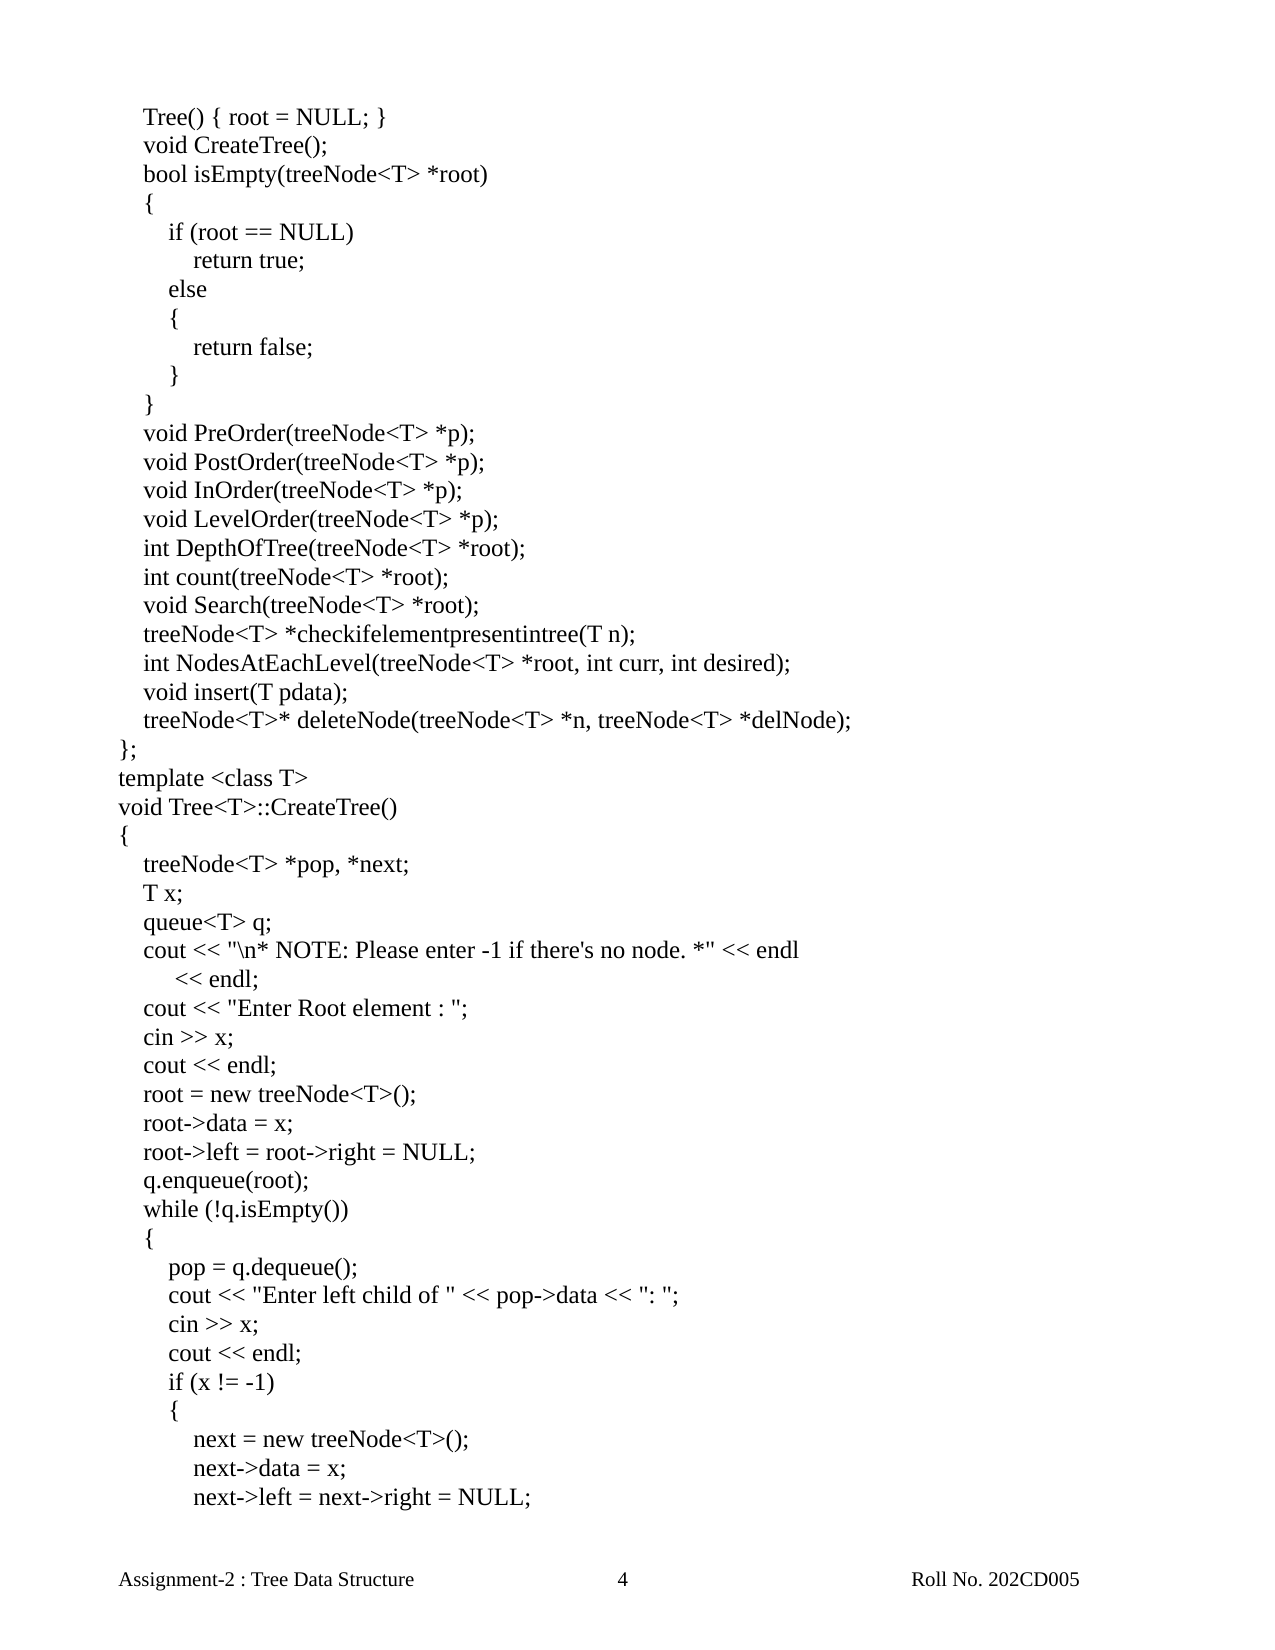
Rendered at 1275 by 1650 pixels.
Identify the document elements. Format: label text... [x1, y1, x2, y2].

text cout << "Enter Root element : "; [118, 993, 1157, 1022]
text if (root == NULL) [118, 217, 1157, 245]
text next = new treeNode<T>(); [118, 1424, 1157, 1453]
text void Tree<T>::CreateTree() [118, 792, 1157, 820]
text } [118, 389, 1157, 418]
text void PreOrder(treeNode<T> *p); [118, 418, 1157, 447]
text return false; [118, 332, 1157, 360]
text { [118, 188, 1157, 217]
text }; [118, 734, 1157, 763]
text int NodesAtEachLevel(treeNode<T> *root, int curr, int desired); [118, 648, 1157, 677]
text else [118, 274, 1157, 303]
text { [118, 303, 1157, 332]
text next->data = x; [118, 1453, 1157, 1482]
text if (x != -1) [118, 1367, 1157, 1395]
text int DepthOfTree(treeNode<T> *root); [118, 533, 1157, 562]
text root = new treeNode<T>(); [118, 1079, 1157, 1108]
text while (!q.isEmpty()) [118, 1194, 1157, 1223]
text << endl; [118, 964, 1157, 993]
text cin >> x; [118, 1022, 1157, 1050]
text int count(treeNode<T> *root); [118, 562, 1157, 590]
text { [118, 1223, 1157, 1252]
text void LevelOrder(treeNode<T> *p); [118, 504, 1157, 533]
text } [118, 360, 1157, 389]
text root->left = root->right = NULL; [118, 1137, 1157, 1165]
text cout << endl; [118, 1338, 1157, 1367]
text treeNode<T> *checkifelementpresentintree(T n); [118, 619, 1157, 648]
text pop = q.dequeue(); [118, 1252, 1157, 1280]
text cout << endl; [118, 1050, 1157, 1079]
text { [118, 820, 1157, 849]
text q.enqueue(root); [118, 1165, 1157, 1194]
text T x; [118, 878, 1157, 907]
text treeNode<T> *pop, *next; [118, 849, 1157, 878]
text void CreateTree(); [118, 130, 1157, 159]
text cout << "Enter left child of " << pop->data << ": "; [118, 1280, 1157, 1309]
text next->left = next->right = NULL; [118, 1482, 1157, 1510]
text bool isEmpty(treeNode<T> *root) [118, 159, 1157, 188]
text template <class T> [118, 763, 1157, 792]
text cin >> x; [118, 1309, 1157, 1338]
text void InOrder(treeNode<T> *p); [118, 475, 1157, 504]
text root->data = x; [118, 1108, 1157, 1137]
text treeNode<T>* deleteNode(treeNode<T> *n, treeNode<T> *delNode); [118, 705, 1157, 734]
text void insert(T pdata); [118, 677, 1157, 705]
text Tree() { root = NULL; } [118, 102, 1157, 130]
text void Search(treeNode<T> *root); [118, 590, 1157, 619]
text queue<T> q; [118, 907, 1157, 935]
text cout << "\n* NOTE: Please enter -1 if there's no node. *" << endl [118, 935, 1157, 964]
text { [118, 1395, 1157, 1424]
text return true; [118, 245, 1157, 274]
text void PostOrder(treeNode<T> *p); [118, 447, 1157, 475]
